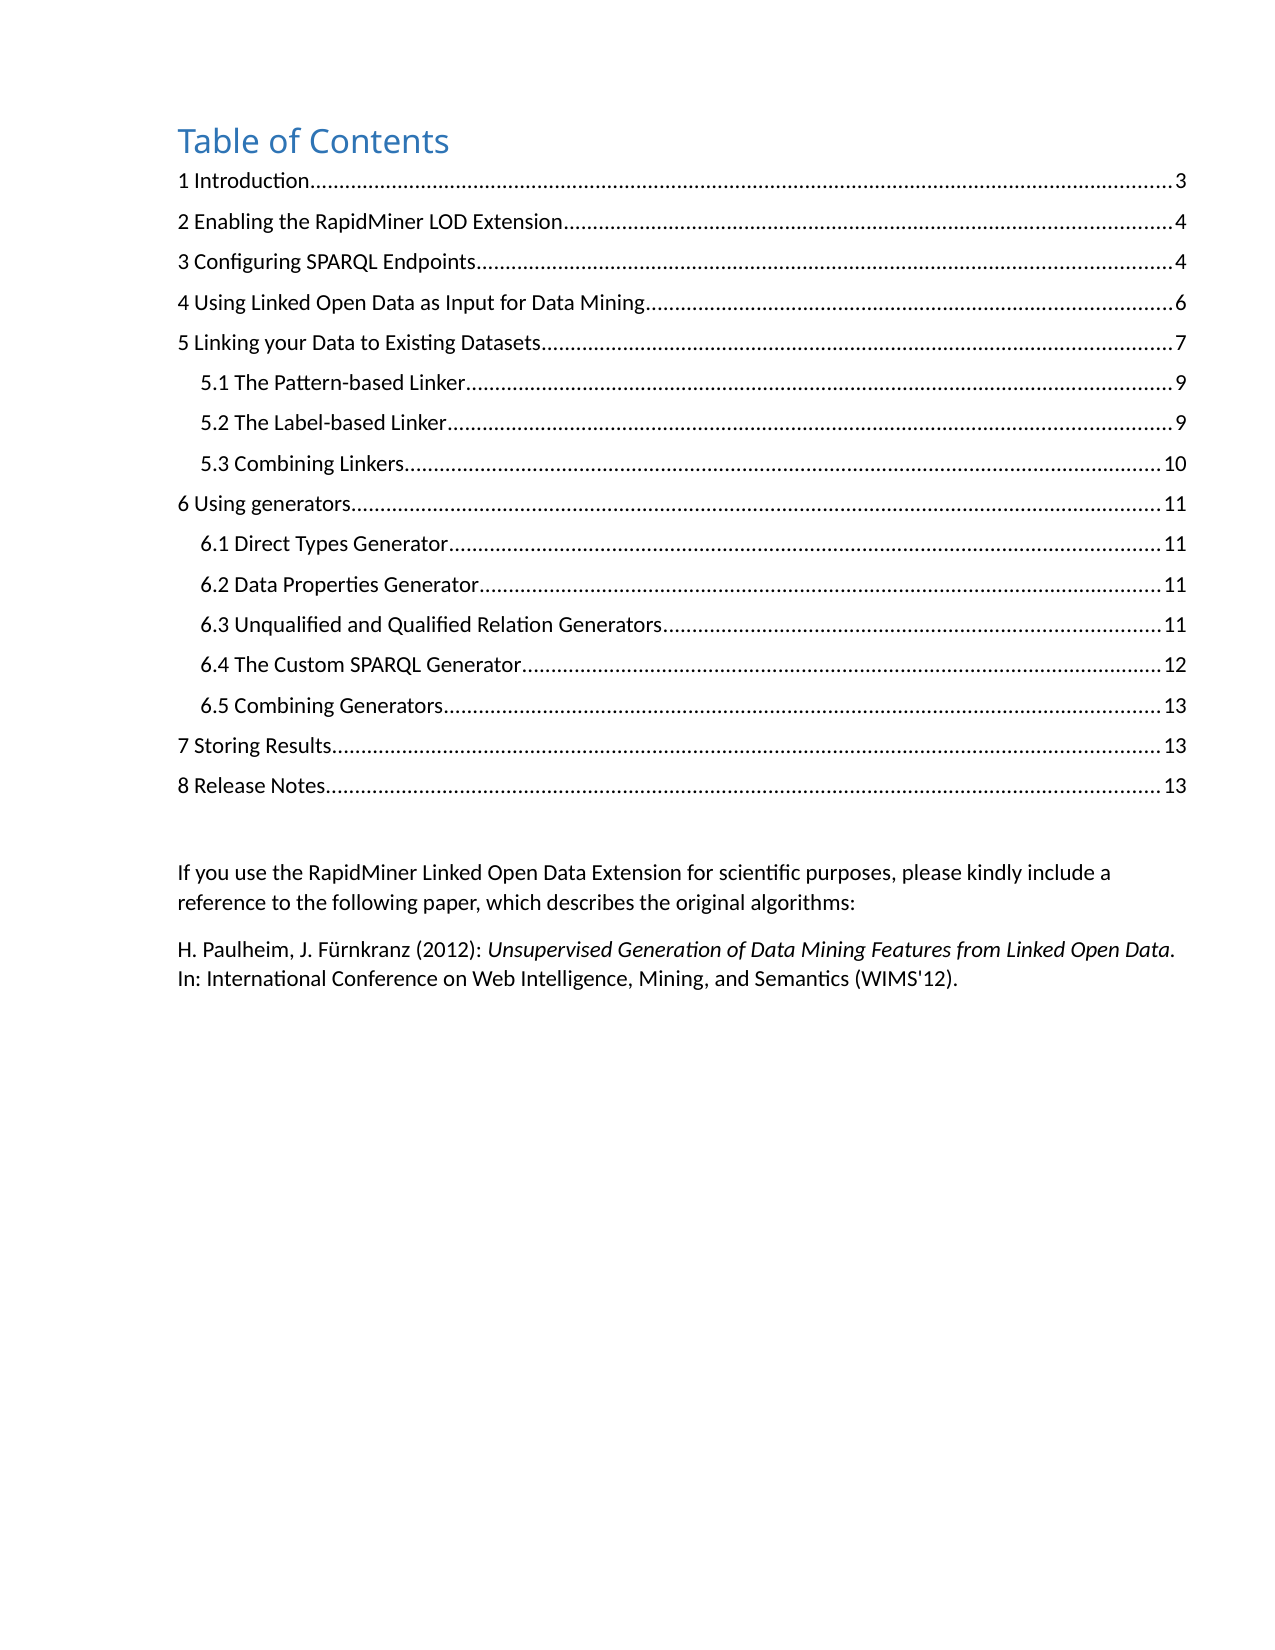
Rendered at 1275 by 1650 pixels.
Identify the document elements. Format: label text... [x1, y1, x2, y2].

text 6.2 Data Properties Generator 11 [200, 570, 1186, 598]
text 6.5 Combining Generators 13 [200, 691, 1186, 719]
text 7 Storing Results 13 [177, 731, 1186, 759]
text 1 Introduction 3 [177, 167, 1186, 195]
text 6 Using generators 11 [177, 489, 1186, 517]
text 6.3 Unqualified and Qualified Relation Generators 11 [200, 610, 1186, 638]
text 4 Using Linked Open Data as Input for Data Mining 6 [177, 288, 1186, 316]
text 3 Configuring SPARQL Endpoints 4 [177, 247, 1186, 275]
text H. Paulheim, J. Fürnkranz (2012): Unsupervised Generation of Data Mining Features from Linked Open Data. In: International Conference on Web Intelligence, Mining, and Semantics (WIMS'12). [177, 935, 1186, 993]
text 6.4 The Custom SPARQL Generator 12 [200, 650, 1186, 678]
text 5.1 The Pattern-based Linker 9 [200, 368, 1186, 396]
text If you use the RapidMiner Linked Open Data Extension for scientific purposes, please kindly include a reference to the following paper, which describes the original algorithms: [177, 858, 1186, 916]
text 5 Linking your Data to Existing Datasets 7 [177, 328, 1186, 356]
text 2 Enabling the RapidMiner LOD Extension 4 [177, 207, 1186, 235]
text 6.1 Direct Types Generator 11 [200, 529, 1186, 557]
text 5.2 The Label-based Linker 9 [200, 408, 1186, 437]
subtitle Table of Contents [177, 118, 1186, 163]
text 8 Release Notes 13 [177, 771, 1186, 799]
text 5.3 Combining Linkers 10 [200, 449, 1186, 477]
